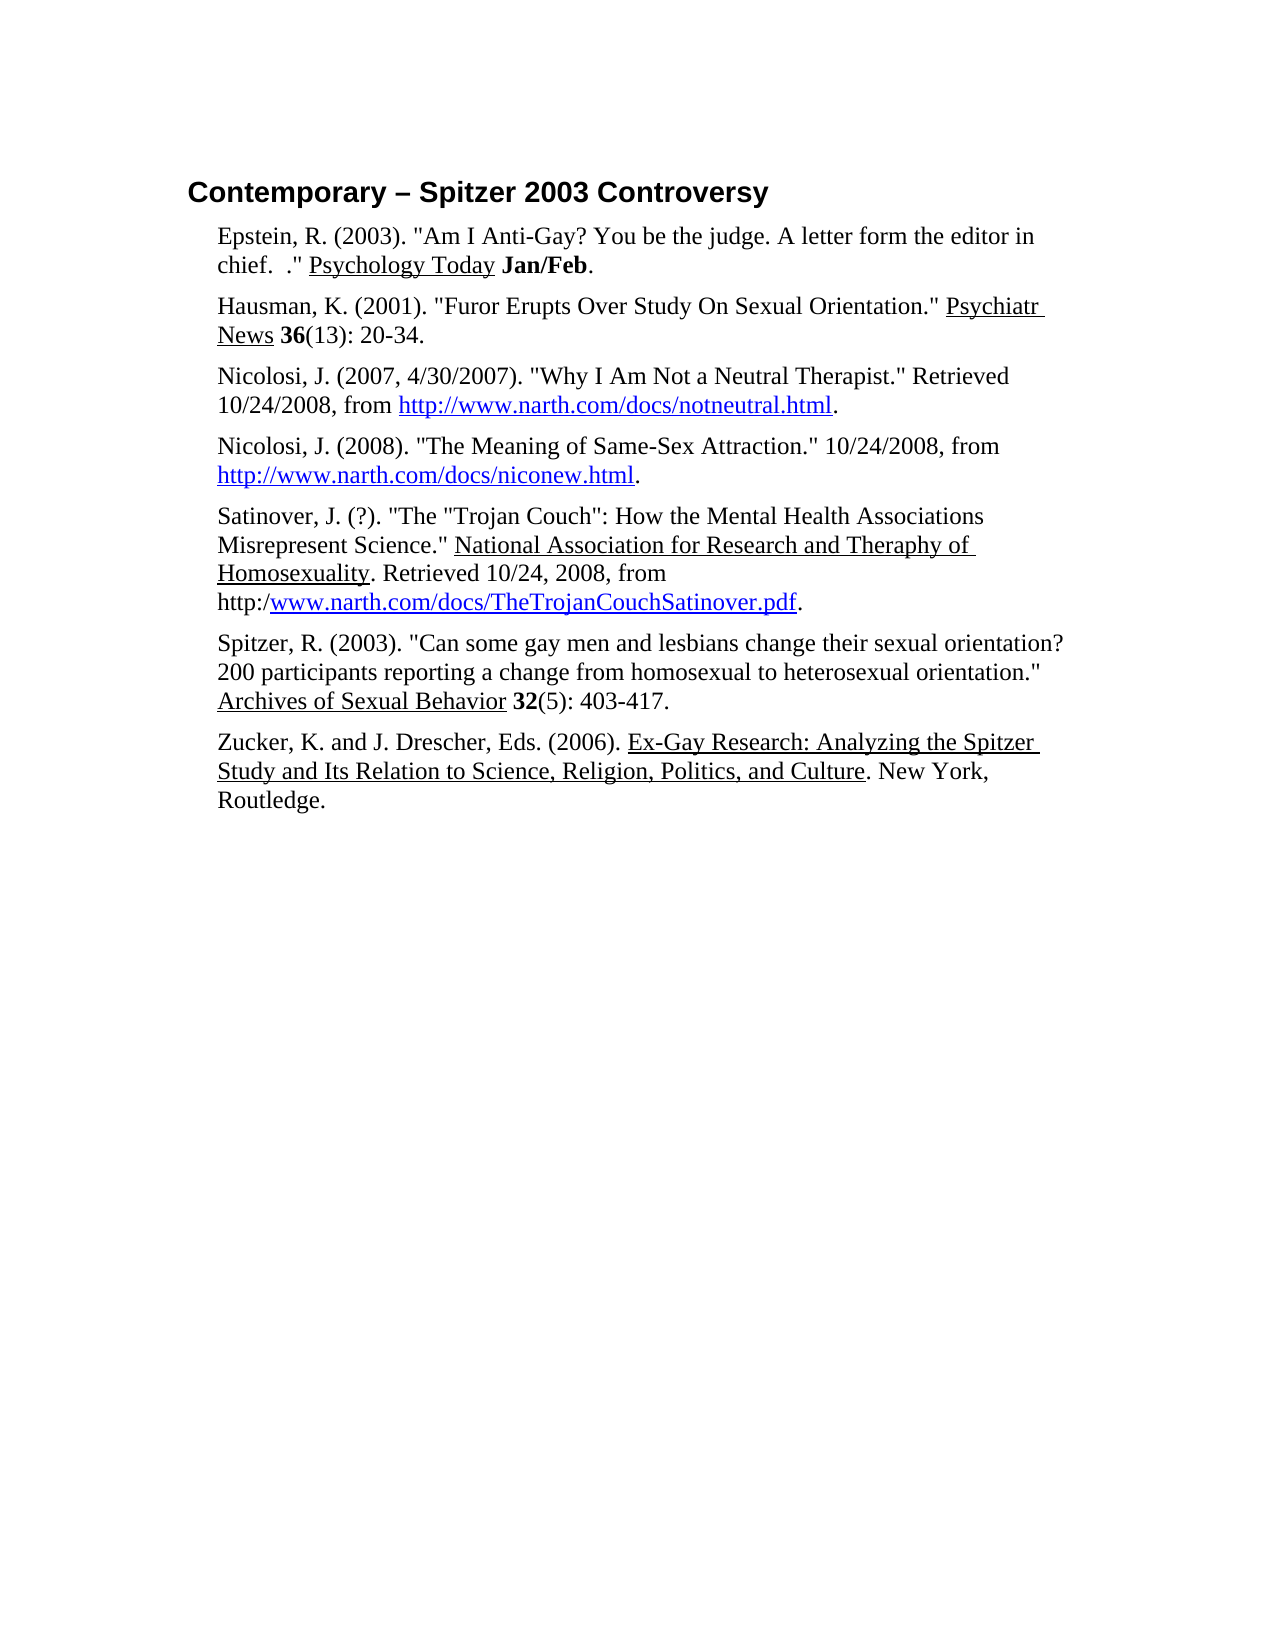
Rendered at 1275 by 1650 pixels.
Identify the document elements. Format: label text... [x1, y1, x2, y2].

text Nicolosi, J. (2008). "The Meaning of Same-Sex Attraction." 10/24/2008, from http://www.narth.com/docs/niconew.html. [217, 431, 1087, 488]
text Satinover, J. (?). "The "Trojan Couch": How the Mental Health Associations Misrepresent Science." National Association for Research and Theraphy of Homosexuality. Retrieved 10/24, 2008, from http:/www.narth.com/docs/TheTrojanCouchSatinover.pdf. [217, 501, 1087, 616]
text Nicolosi, J. (2007, 4/30/2007). "Why I Am Not a Neutral Therapist." Retrieved 10/24/2008, from http://www.narth.com/docs/notneutral.html. [217, 361, 1087, 418]
text Spitzer, R. (2003). "Can some gay men and lesbians change their sexual orientation? 200 participants reporting a change from homosexual to heterosexual orientation." Archives of Sexual Behavior 32(5): 403-417. [217, 628, 1087, 715]
subtitle Contemporary – Spitzer 2003 Controversy [187, 175, 1087, 208]
text Zucker, K. and J. Drescher, Eds. (2006). Ex-Gay Research: Analyzing the Spitzer Study and Its Relation to Science, Religion, Politics, and Culture. New York, Routledge. [217, 727, 1087, 813]
text Hausman, K. (2001). "Furor Erupts Over Study On Sexual Orientation." Psychiatr News 36(13): 20-34. [217, 291, 1087, 348]
text Epstein, R. (2003). "Am I Anti-Gay? You be the judge. A letter form the editor in chief. ." Psychology Today Jan/Feb. [217, 221, 1087, 278]
